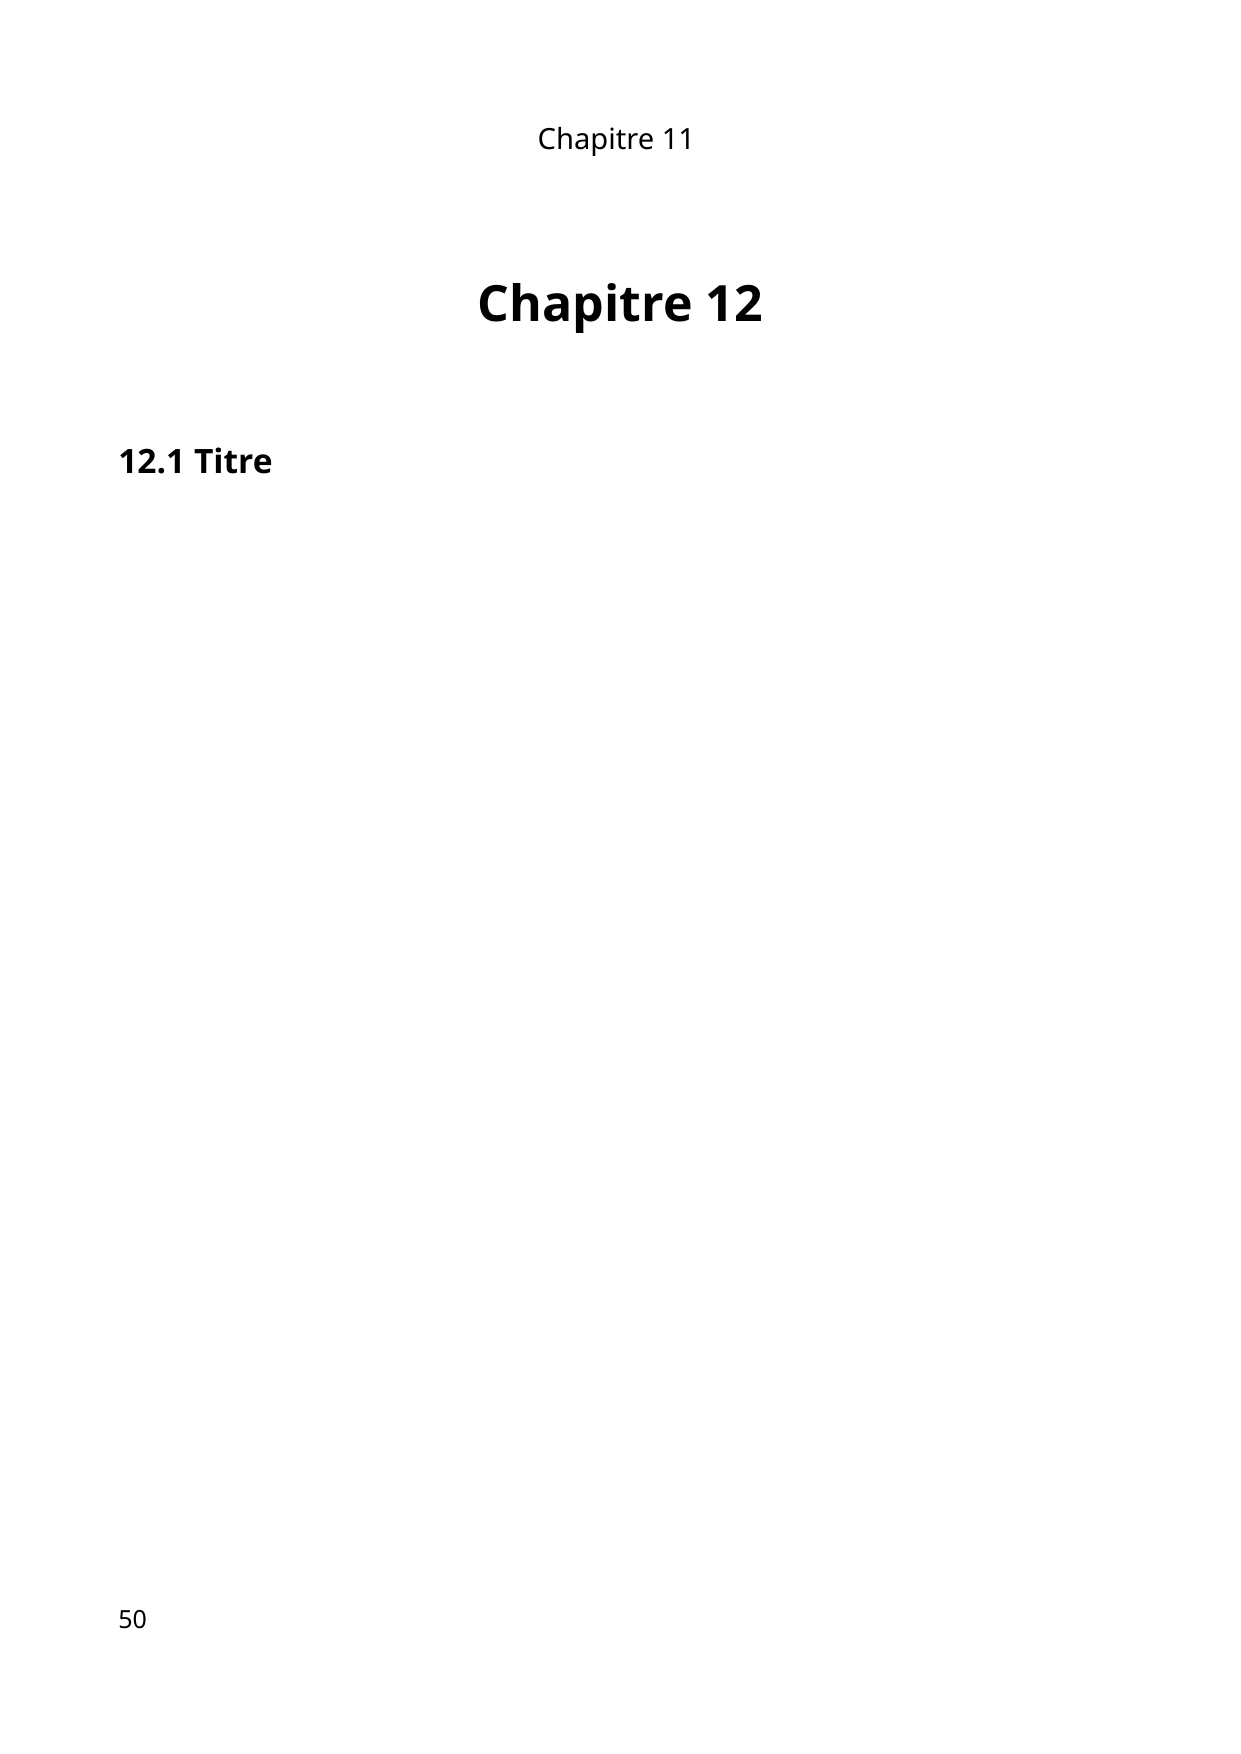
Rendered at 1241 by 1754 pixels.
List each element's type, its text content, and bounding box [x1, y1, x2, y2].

subtitle 12.1 Titre [118, 437, 1122, 483]
subtitle Chapitre 12 [118, 268, 1122, 404]
